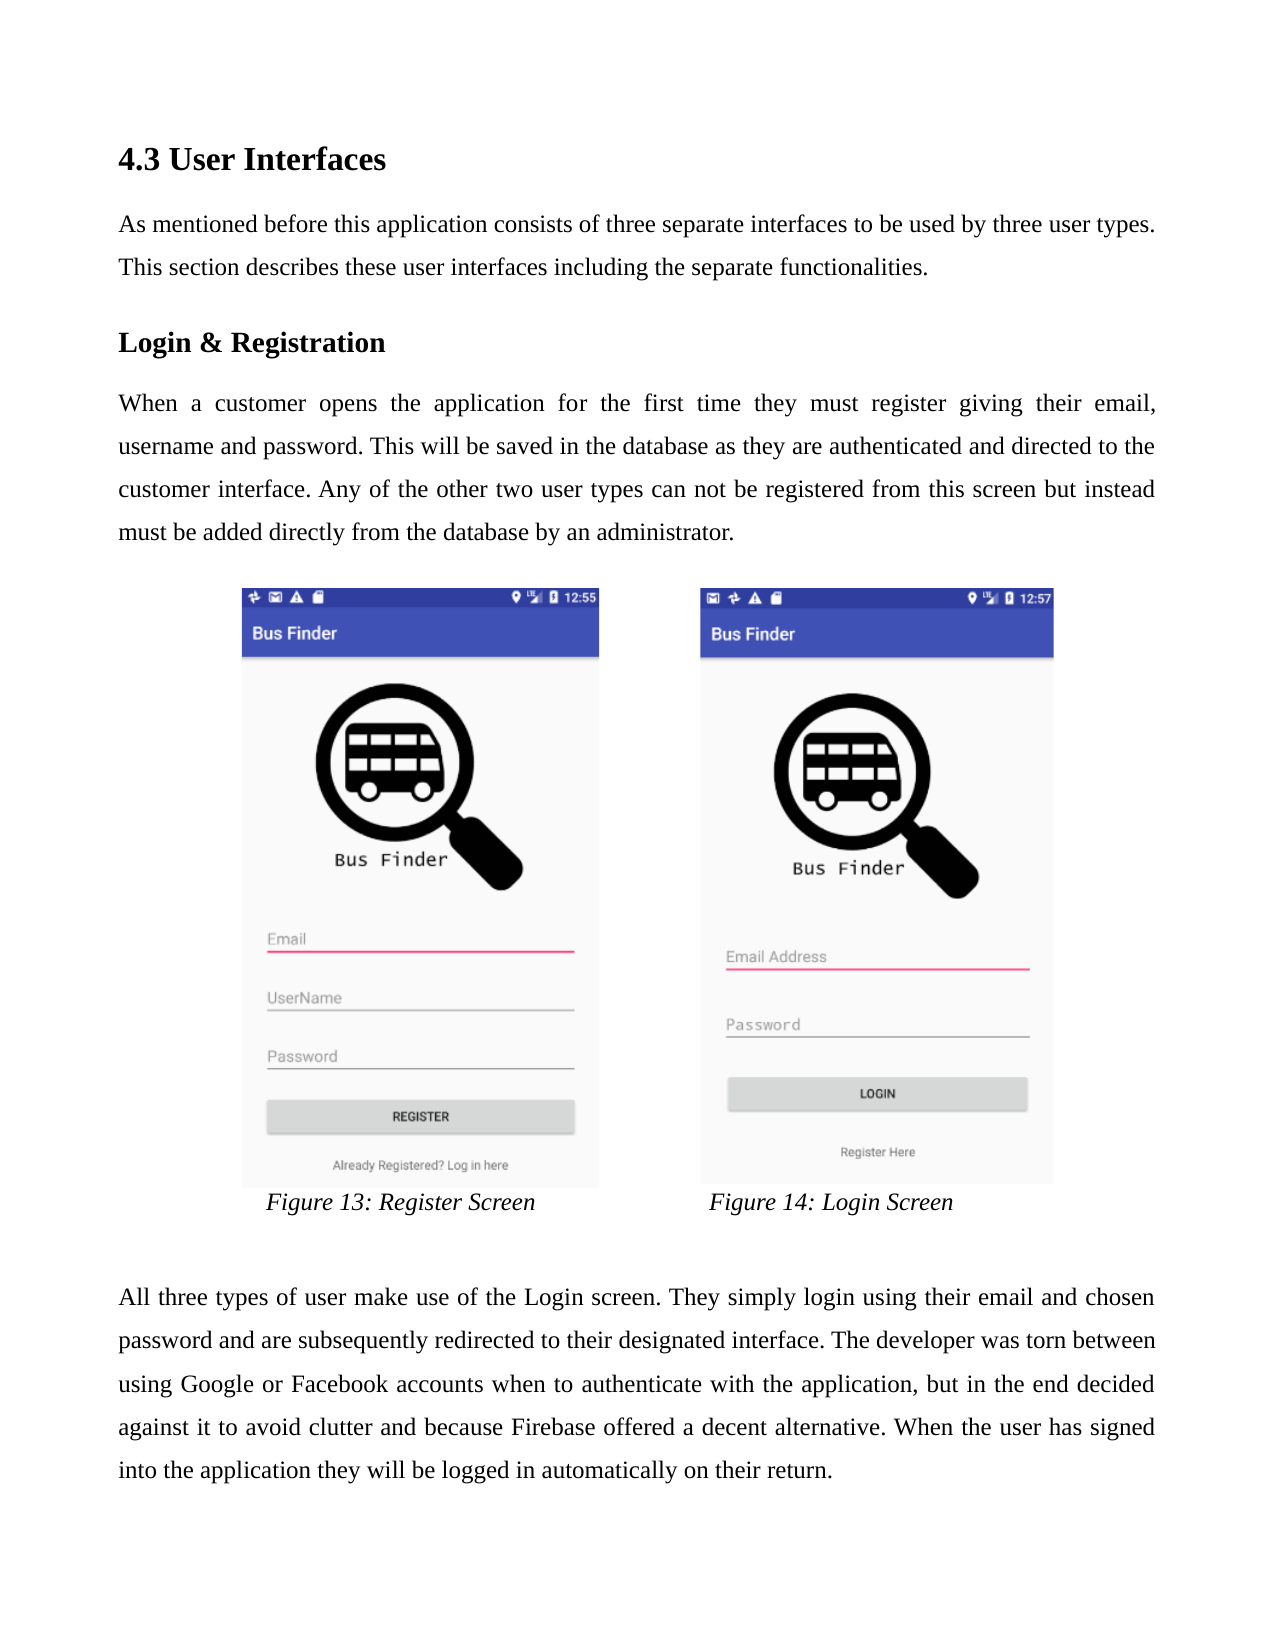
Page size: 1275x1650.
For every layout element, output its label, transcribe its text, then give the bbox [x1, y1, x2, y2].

picture [241, 588, 600, 1188]
text As mentioned before this application consists of three separate interfaces to be used by three user types. This section describes these user interfaces including the separate functionalities. [118, 209, 1157, 281]
subtitle Login & Registration [118, 325, 1157, 358]
text All three types of user make use of the Login screen. They simply login using their email and chosen password and are subsequently redirected to their designated interface. The developer was torn between using Google or Facebook accounts when to authenticate with the application, but in the end decided against it to avoid clutter and because Firebase offered a decent alternative. When the user has signed into the application they will be logged in automatically on their return. [118, 1282, 1157, 1484]
text Figure 13: Register Screen Figure 14: Login Screen [118, 575, 1157, 1216]
picture [700, 588, 1054, 1184]
text When a customer opens the application for the first time they must register giving their email, username and password. This will be saved in the database as they are authenticated and directed to the customer interface. Any of the other two user types can not be registered from this screen but instead must be added directly from the database by an administrator. [118, 388, 1157, 546]
subtitle 4.3 User Interfaces [118, 139, 1157, 178]
